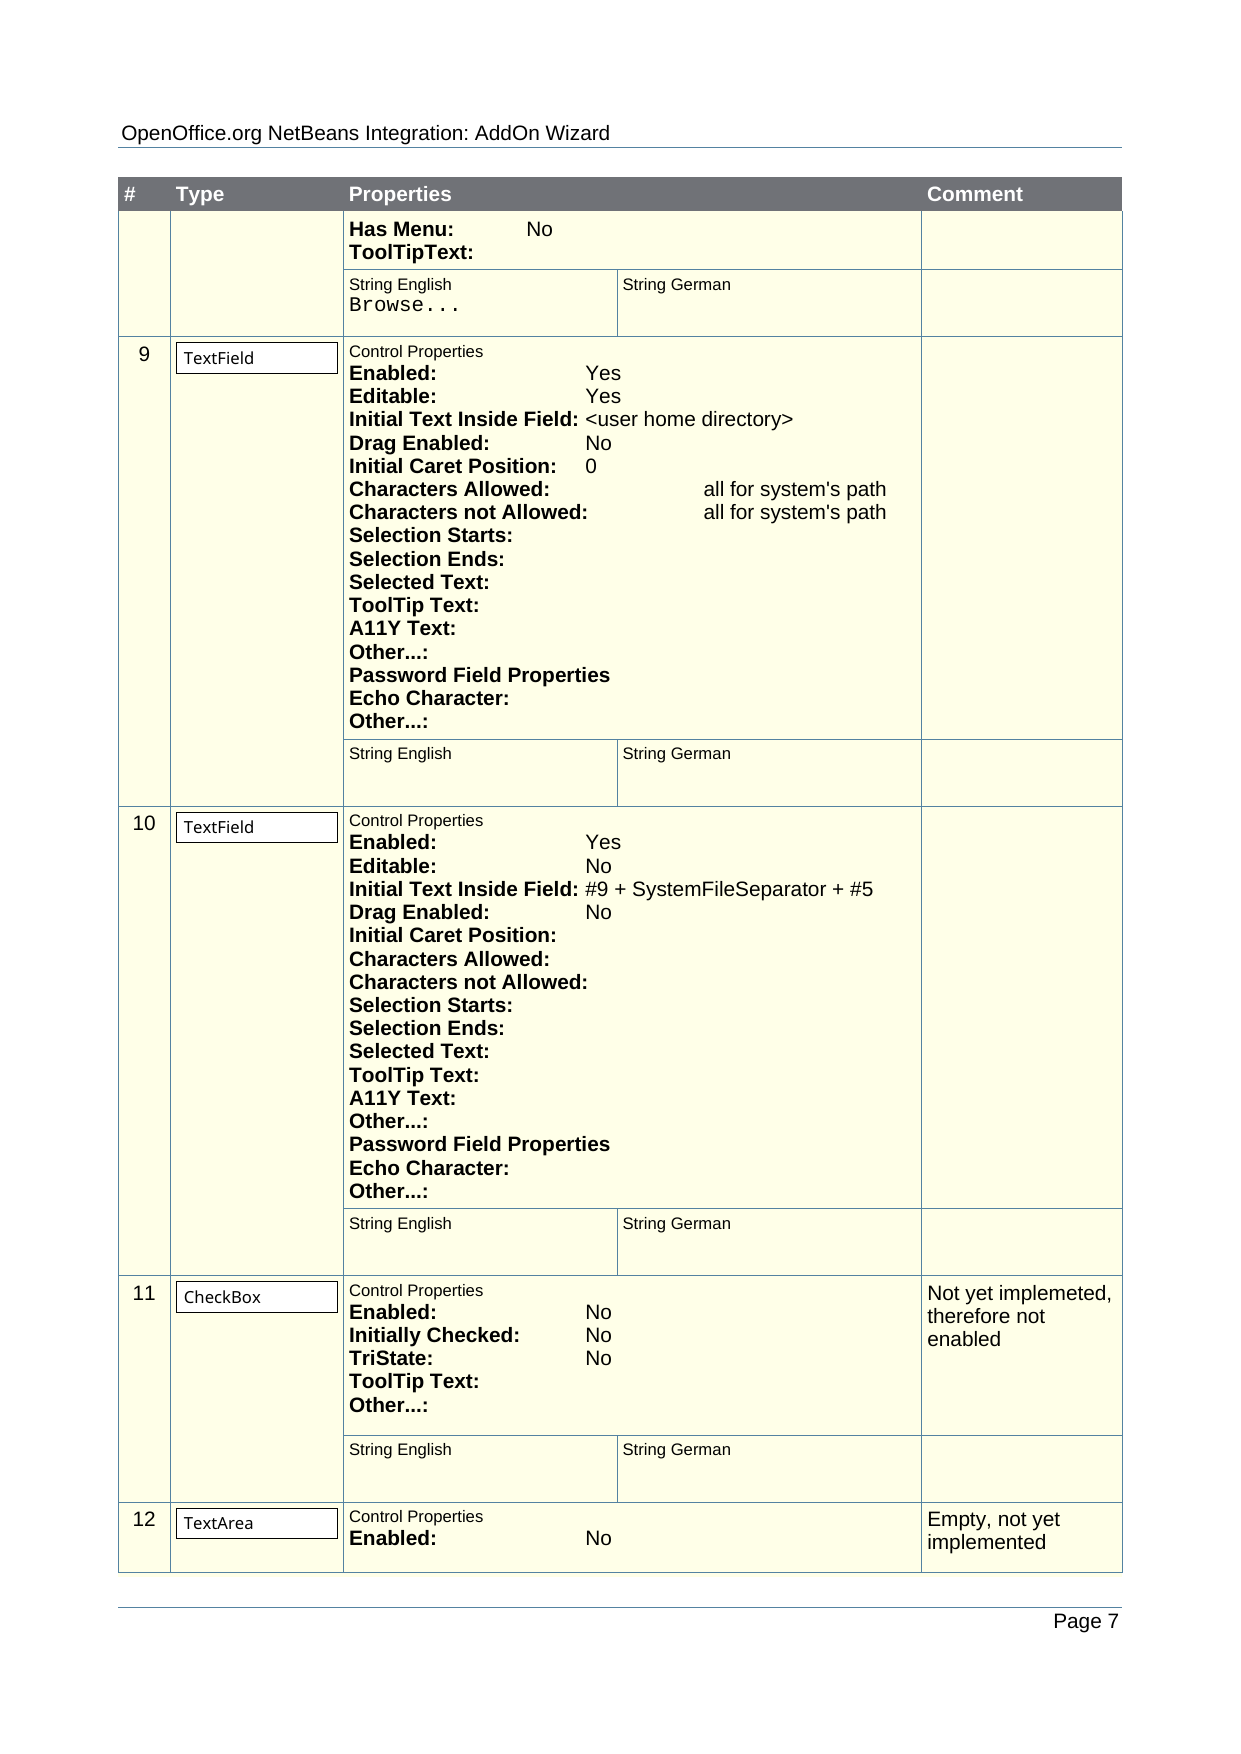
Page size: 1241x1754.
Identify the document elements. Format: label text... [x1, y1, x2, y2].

table_cell [922, 270, 1122, 336]
table_cell [171, 1276, 343, 1502]
table_cell [171, 1503, 343, 1572]
table_cell String English [344, 740, 617, 806]
table_header Control Properties Enabled: Yes Editable: No Initial Text Inside Field: #9 + SystemFileSeparator + #5 Drag Enabled: No Initial Caret Position: Characters Allowed: Characters not Allowed: Selection Starts: Selection Ends: Selected Text: ToolTip Text: A11Y Text: Other...: Password Field Properties Echo Character: Other...: [344, 807, 921, 1208]
table_cell [922, 1436, 1122, 1502]
table_cell [171, 807, 343, 1275]
table_header Control Properties Enabled: Yes Editable: Yes Initial Text Inside Field: <user home directory> Drag Enabled: No Initial Caret Position: 0 Characters Allowed: all for system's path Characters not Allowed: all for system's path Selection Starts: Selection Ends: Selected Text: ToolTip Text: A11Y Text: Other...: Password Field Properties Echo Character: Other...: [344, 337, 921, 739]
table_cell [171, 211, 343, 336]
table_header [922, 211, 1122, 269]
table_header Control Properties Enabled: No Initially Checked: No TriState: No ToolTip Text: Other...: [344, 1276, 921, 1435]
table_header Control Properties Enabled: No [344, 1503, 921, 1572]
table_cell [922, 740, 1122, 806]
table_cell String German [618, 270, 921, 336]
table_cell 9 [119, 337, 170, 806]
table_cell [922, 1209, 1122, 1275]
table_header Not yet implemeted, therefore not enabled [922, 1276, 1122, 1435]
table_header [922, 337, 1122, 739]
table_cell String German [618, 740, 921, 806]
table_header Type [170, 177, 343, 211]
table_cell 10 [119, 807, 170, 1275]
table_cell 11 [119, 1276, 170, 1502]
table_header # [118, 177, 170, 211]
table_cell String English [344, 1209, 617, 1275]
table_cell String English Browse... [344, 270, 617, 336]
table_header Properties [343, 177, 921, 211]
table_cell [119, 211, 170, 336]
table_cell String German [618, 1436, 921, 1502]
table_cell String German [618, 1209, 921, 1275]
table_header Comment [921, 177, 1122, 211]
table_header Has Menu: No ToolTipText: [344, 211, 921, 269]
table_cell 12 [119, 1503, 170, 1572]
table_header Empty, not yet implemented [922, 1503, 1122, 1572]
table_cell String English [344, 1436, 617, 1502]
table_cell [171, 337, 343, 806]
table_header [922, 807, 1122, 1208]
